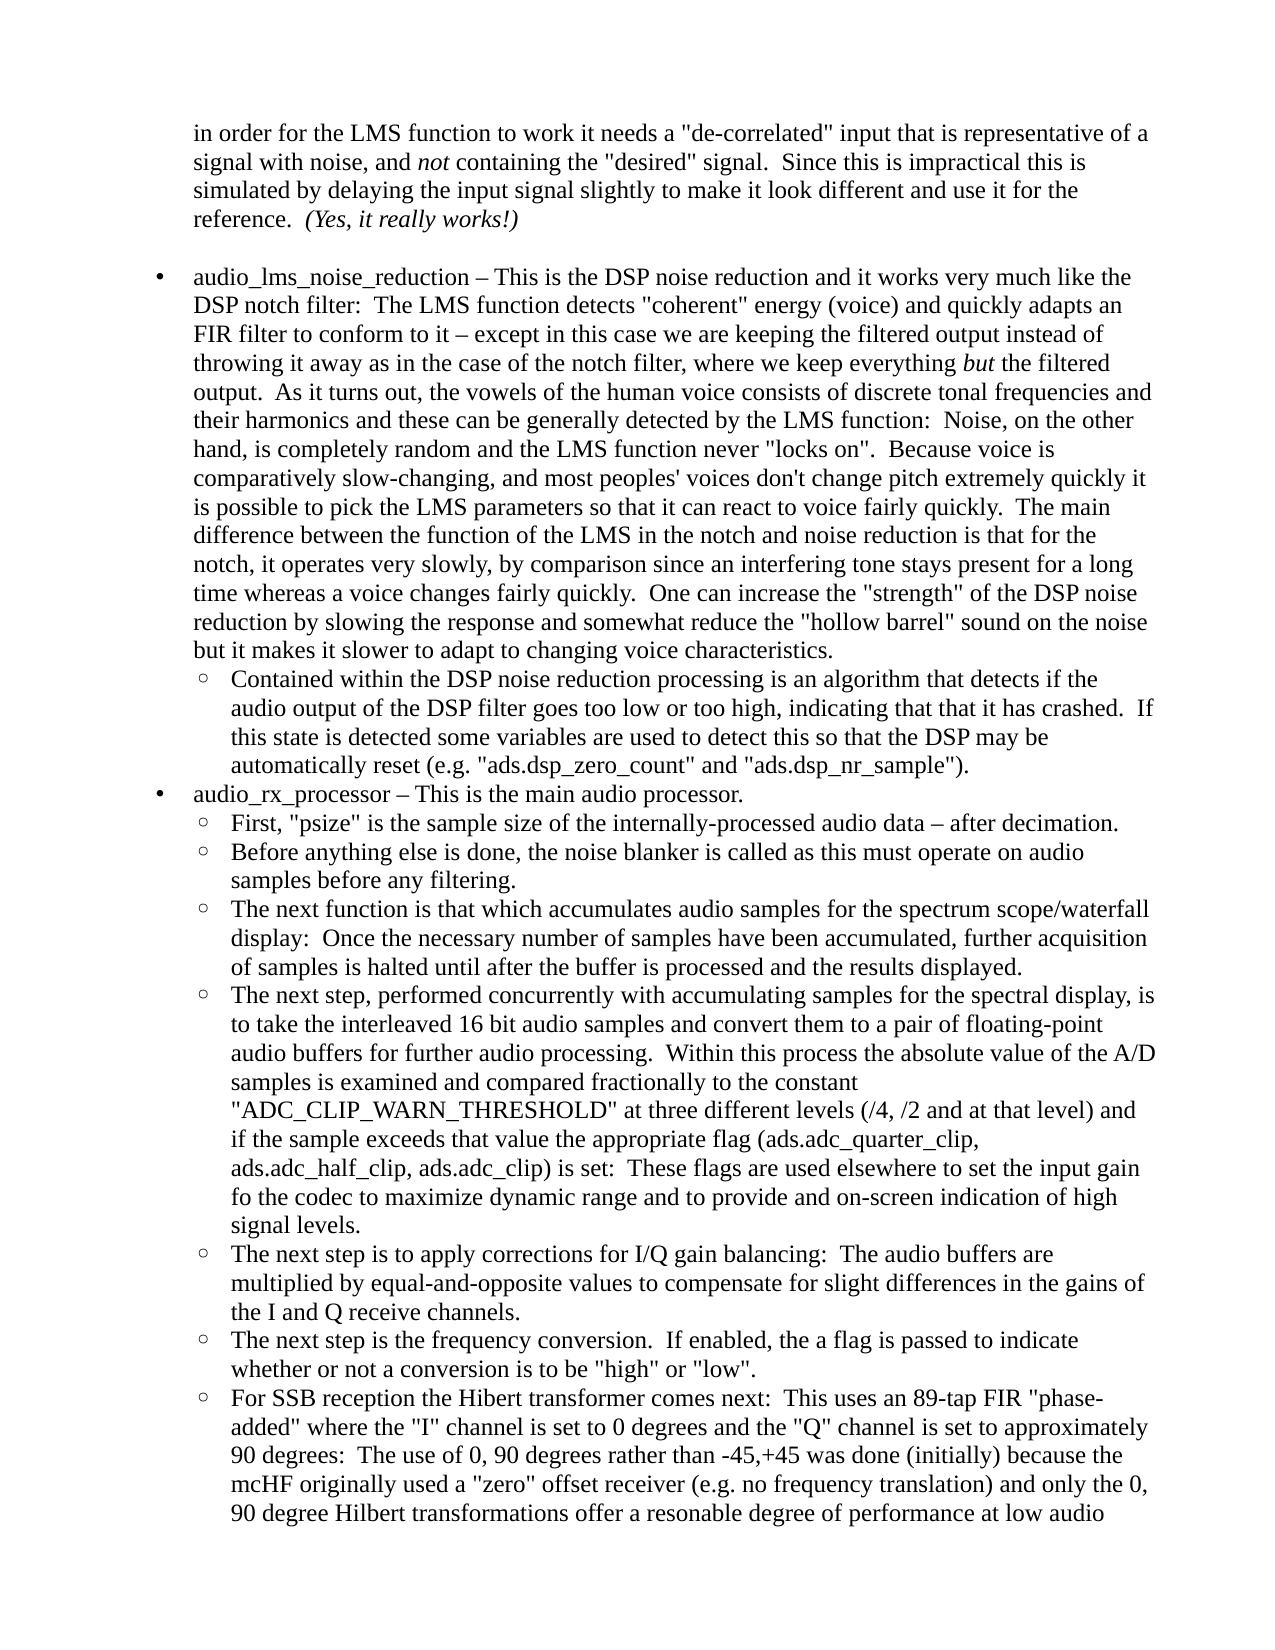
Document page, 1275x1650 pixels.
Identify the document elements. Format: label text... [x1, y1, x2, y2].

list The next step is the frequency conversion. If enabled, the a flag is passed to indicate whether or not a conversion is to be "high" or "low". [193, 1326, 1157, 1383]
list Before anything else is done, the noise blanker is called as this must operate on audio samples before any filtering. [193, 837, 1157, 894]
list The next step is to apply corrections for I/Q gain balancing: The audio buffers are multiplied by equal-and-opposite values to compensate for slight differences in the gains of the I and Q receive channels. [193, 1239, 1157, 1326]
list First, "psize" is the sample size of the internally-processed audio data – after decimation. [193, 808, 1157, 837]
list Contained within the DSP noise reduction processing is an algorithm that detects if the audio output of the DSP filter goes too low or too high, indicating that that it has crashed. If this state is detected some variables are used to detect this so that the DSP may be automatically reset (e.g. "ads.dsp_zero_count" and "ads.dsp_nr_sample"). [193, 664, 1157, 779]
list audio_rx_processor – This is the main audio processor. [156, 779, 1157, 808]
list in order for the LMS function to work it needs a "de-correlated" input that is representative of a signal with noise, and not containing the "desired" signal. Since this is impractical this is simulated by delaying the input signal slightly to make it look different and use it for the reference. (Yes, it really works!) [156, 118, 1157, 233]
list The next step, performed concurrently with accumulating samples for the spectral display, is to take the interleaved 16 bit audio samples and convert them to a pair of floating-point audio buffers for further audio processing. Within this process the absolute value of the A/D samples is examined and compared fractionally to the constant "ADC_CLIP_WARN_THRESHOLD" at three different levels (/4, /2 and at that level) and if the sample exceeds that value the appropriate flag (ads.adc_quarter_clip, ads.adc_half_clip, ads.adc_clip) is set: These flags are used elsewhere to set the input gain fo the codec to maximize dynamic range and to provide and on-screen indication of high signal levels. [193, 981, 1157, 1239]
list audio_lms_noise_reduction – This is the DSP noise reduction and it works very much like the DSP notch filter: The LMS function detects "coherent" energy (voice) and quickly adapts an FIR filter to conform to it – except in this case we are keeping the filtered output instead of throwing it away as in the case of the notch filter, where we keep everything but the filtered output. As it turns out, the vowels of the human voice consists of discrete tonal frequencies and their harmonics and these can be generally detected by the LMS function: Noise, on the other hand, is completely random and the LMS function never "locks on". Because voice is comparatively slow-changing, and most peoples' voices don't change pitch extremely quickly it is possible to pick the LMS parameters so that it can react to voice fairly quickly. The main difference between the function of the LMS in the notch and noise reduction is that for the notch, it operates very slowly, by comparison since an interfering tone stays present for a long time whereas a voice changes fairly quickly. One can increase the "strength" of the DSP noise reduction by slowing the response and somewhat reduce the "hollow barrel" sound on the noise but it makes it slower to adapt to changing voice characteristics. [156, 262, 1157, 664]
list For SSB reception the Hibert transformer comes next: This uses an 89-tap FIR "phase-added" where the "I" channel is set to 0 degrees and the "Q" channel is set to approximately 90 degrees: The use of 0, 90 degrees rather than -45,+45 was done (initially) because the mcHF originally used a "zero" offset receiver (e.g. no frequency translation) and only the 0, 90 degree Hilbert transformations offer a resonable degree of performance at low audio [193, 1383, 1157, 1527]
list The next function is that which accumulates audio samples for the spectrum scope/waterfall display: Once the necessary number of samples have been accumulated, further acquisition of samples is halted until after the buffer is processed and the results displayed. [193, 894, 1157, 981]
